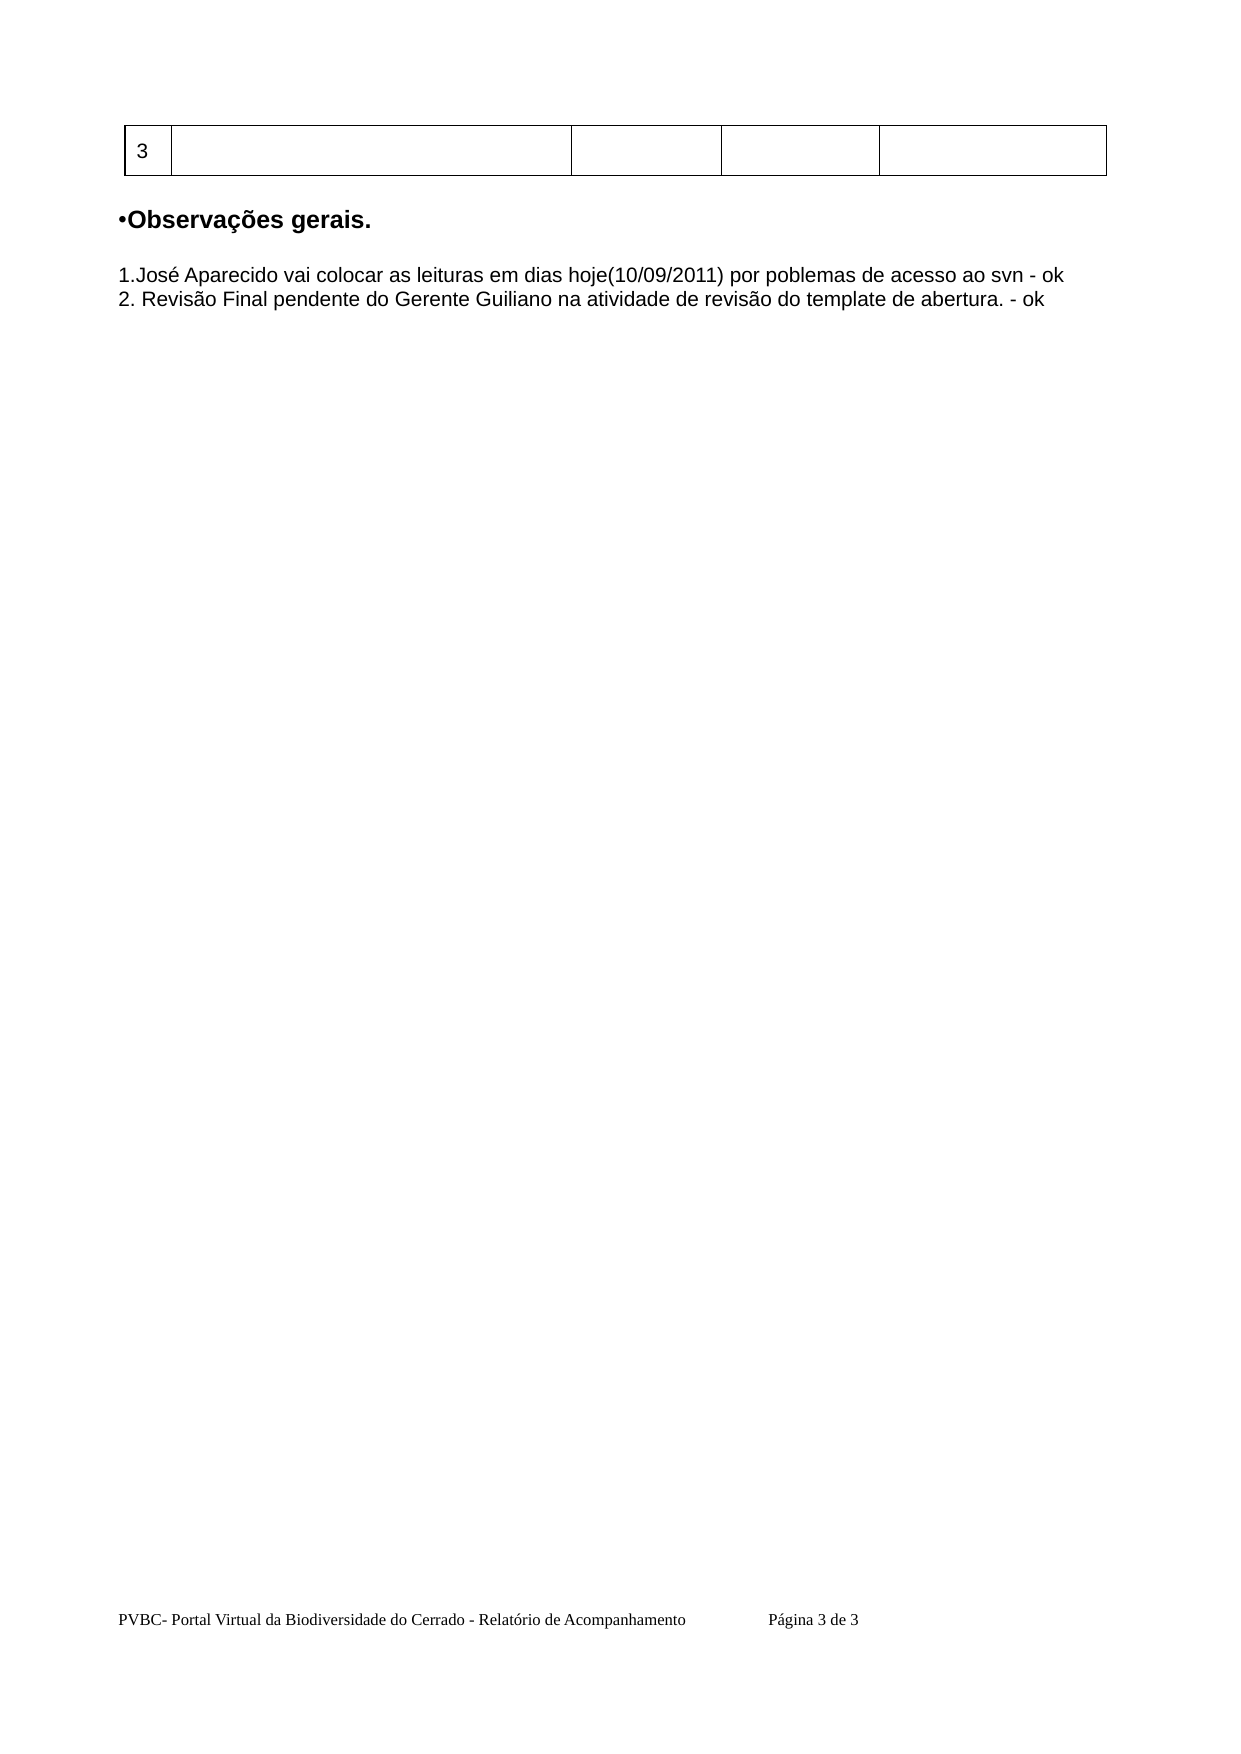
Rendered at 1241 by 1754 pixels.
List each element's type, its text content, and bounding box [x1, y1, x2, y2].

table_cell [722, 126, 879, 175]
table_cell [880, 126, 1106, 175]
table_cell 3 [126, 126, 171, 175]
list José Aparecido vai colocar as leituras em dias hoje(10/09/2011) por poblemas de acesso ao svn - ok [118, 263, 1122, 287]
table_cell [172, 126, 571, 175]
list Observações gerais. [118, 205, 1122, 234]
list Revisão Final pendente do Gerente Guiliano na atividade de revisão do template de abertura. - ok [118, 287, 1122, 311]
table_cell [572, 126, 721, 175]
